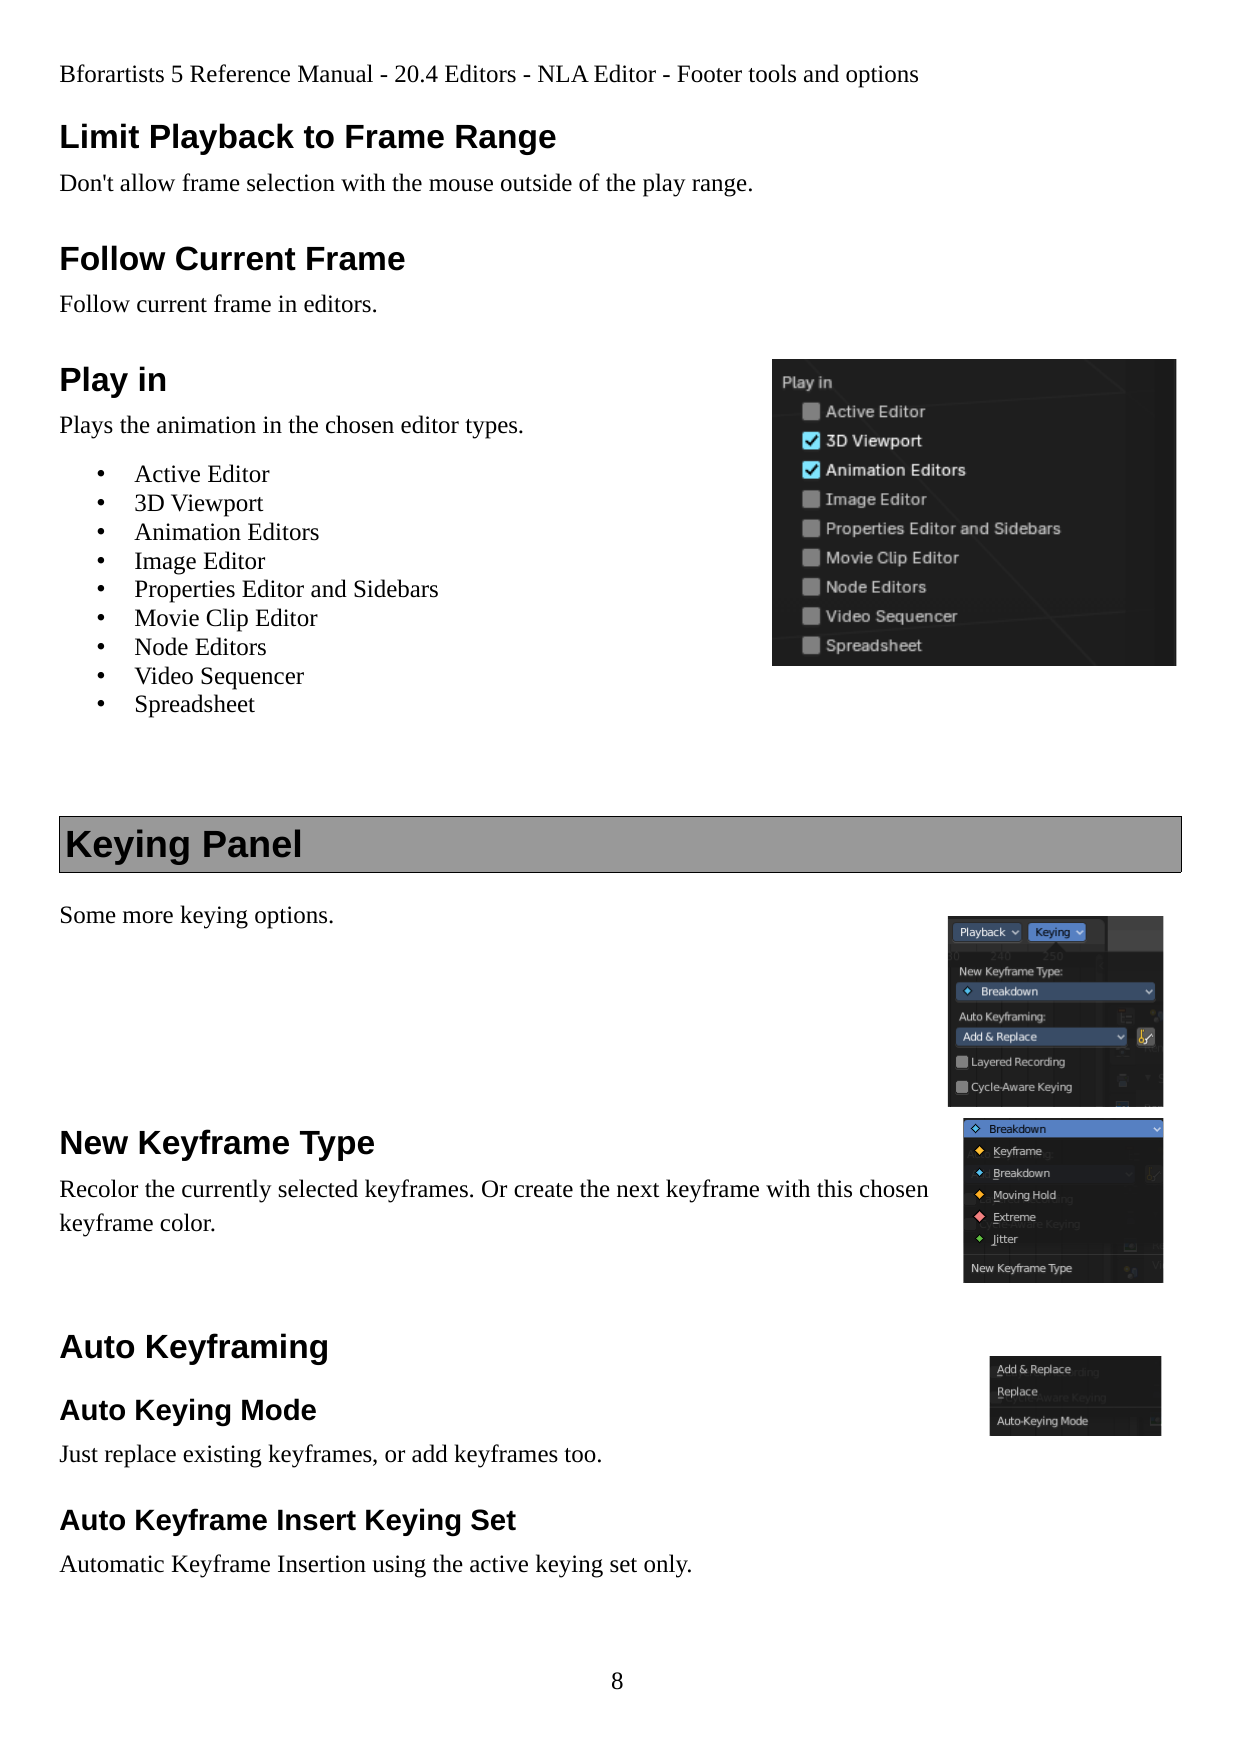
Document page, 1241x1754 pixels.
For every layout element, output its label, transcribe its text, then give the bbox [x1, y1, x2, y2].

text Follow current frame in editors. [59, 289, 1181, 318]
picture [947, 916, 1164, 1107]
subtitle Auto Keying Mode [59, 1393, 989, 1427]
text Automatic Keyframe Insertion using the active keying set only. [59, 1549, 1181, 1578]
text Recolor the currently selected keyframes. Or create the next keyframe with this chosen keyframe color. [59, 1174, 963, 1237]
list Animation Editors [97, 517, 772, 546]
subtitle Play in [59, 359, 772, 398]
text Plays the animation in the chosen editor types. [59, 411, 772, 439]
table_header Keying Panel [60, 817, 1181, 872]
picture [963, 1118, 1164, 1283]
list Node Editors [97, 632, 772, 661]
subtitle Auto Keyframing [59, 1327, 1181, 1366]
list 3D Viewport [97, 488, 772, 517]
subtitle Limit Playback to Frame Range [59, 117, 1181, 156]
text Don't allow frame selection with the mouse outside of the play range. [59, 168, 1181, 197]
list Movie Clip Editor [97, 603, 772, 632]
picture [772, 359, 1177, 666]
list Properties Editor and Sidebars [97, 574, 772, 603]
subtitle [1177, 359, 1181, 398]
list Active Editor [97, 459, 772, 488]
list Image Editor [97, 546, 772, 574]
list Video Sequencer [97, 661, 1181, 689]
list Spreadsheet [97, 689, 1181, 718]
subtitle [1162, 1393, 1181, 1427]
subtitle Auto Keyframe Insert Keying Set [59, 1503, 1181, 1537]
subtitle [1164, 1123, 1181, 1161]
text Just replace existing keyframes, or add keyframes too. [59, 1439, 1181, 1468]
subtitle New Keyframe Type [59, 1123, 963, 1161]
text Some more keying options. [59, 901, 1181, 929]
picture [989, 1356, 1162, 1436]
subtitle Follow Current Frame [59, 238, 1181, 277]
